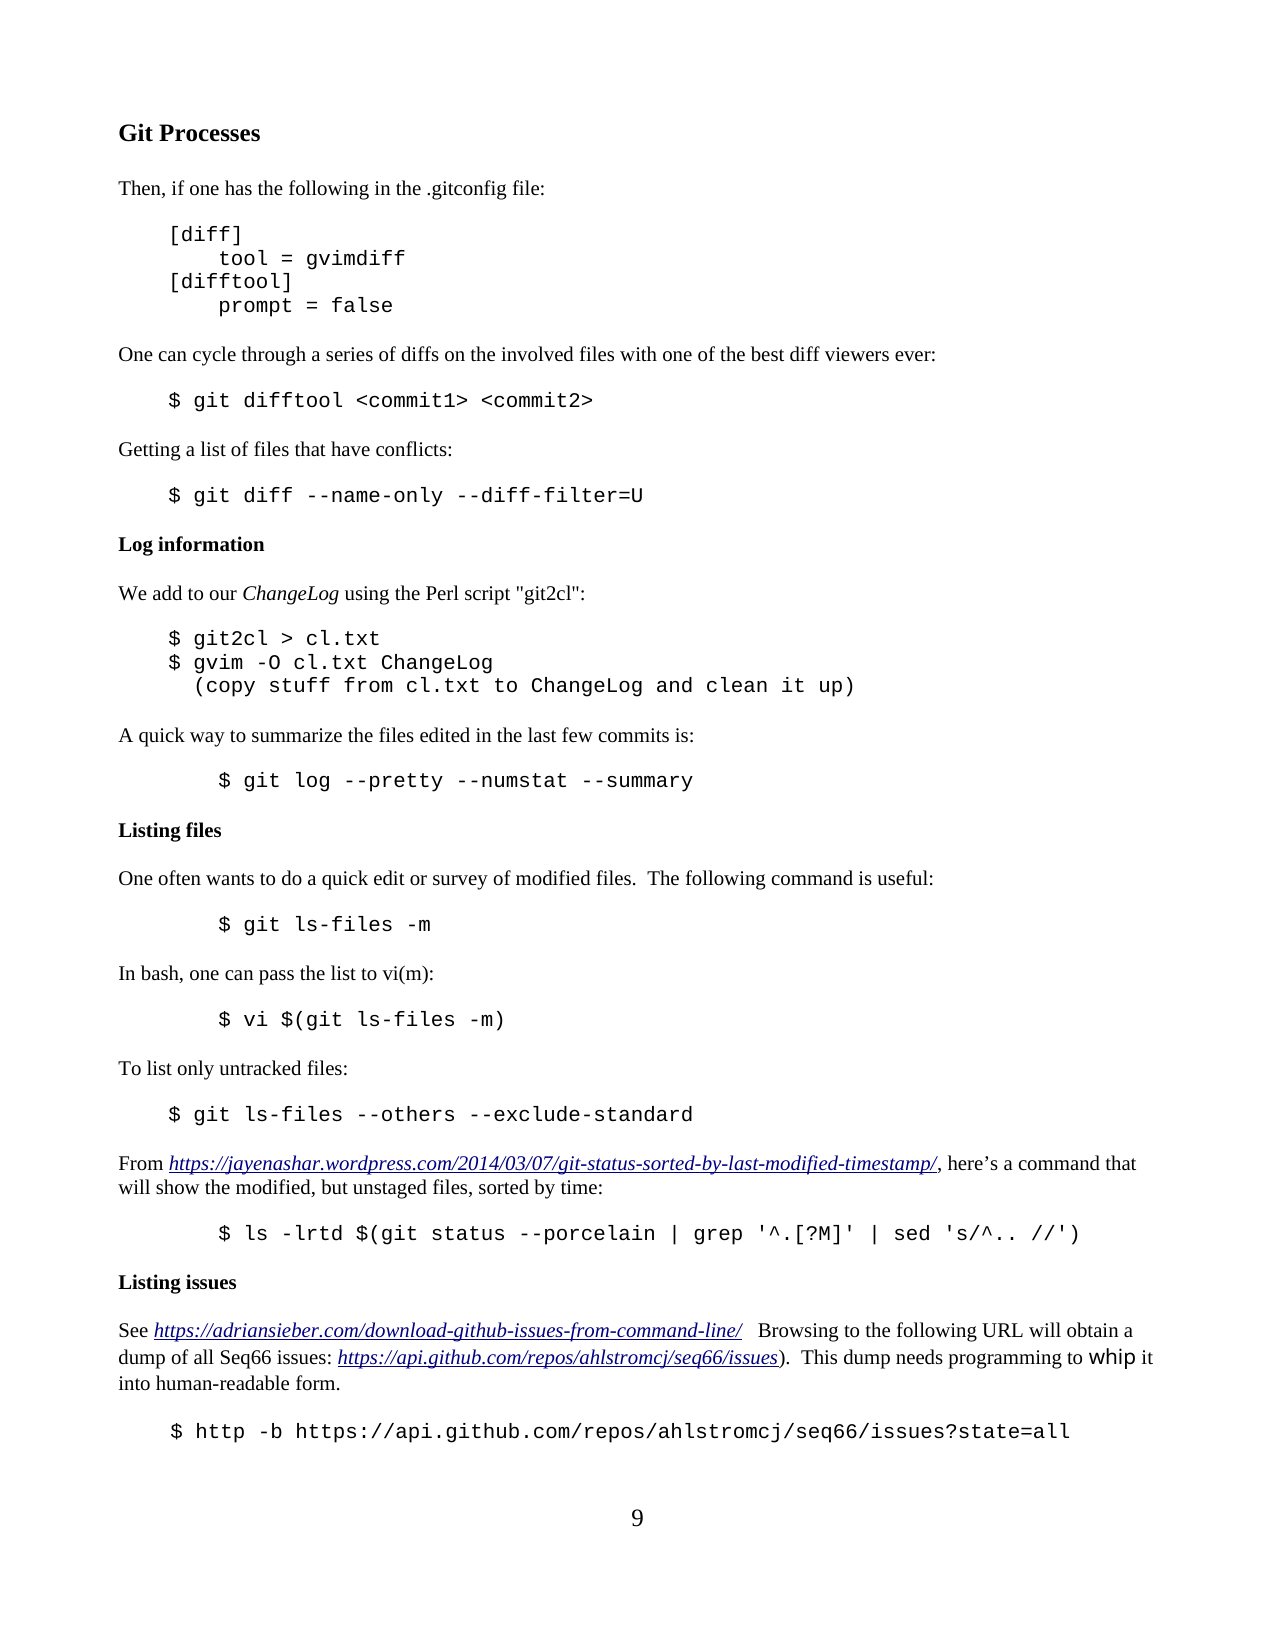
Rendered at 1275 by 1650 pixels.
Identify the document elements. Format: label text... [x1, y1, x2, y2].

text Listing files [118, 818, 1157, 842]
text $ vi $(git ls-files -m) [118, 1008, 1157, 1032]
text $ git2cl > cl.txt [118, 628, 1157, 652]
text Listing issues [118, 1270, 1157, 1294]
text Then, if one has the following in the .gitconfig file: [118, 176, 1157, 200]
text $ ls -lrtd $(git status --porcelain | grep '^.[?M]' | sed 's/^.. //') [118, 1223, 1157, 1246]
text (copy stuff from cl.txt to ChangeLog and clean it up) [118, 675, 1157, 699]
text Log information [118, 532, 1157, 556]
text Getting a list of files that have conflicts: [118, 437, 1157, 461]
text A quick way to summarize the files edited in the last few commits is: [118, 723, 1157, 747]
text One often wants to do a quick edit or survey of modified files. The following command is useful: [118, 866, 1157, 890]
text [difftool] [118, 271, 1157, 295]
text $ git ls-files --others --exclude-standard [118, 1103, 1157, 1127]
text $ git ls-files -m [118, 913, 1157, 937]
text $ gvim -O cl.txt ChangeLog [118, 652, 1157, 675]
text One can cycle through a series of diffs on the involved files with one of the best diff viewers ever: [118, 342, 1157, 366]
text $ git diff --name-only --diff-filter=U [118, 485, 1157, 509]
text $ http -b https://api.github.com/repos/ahlstromcj/seq66/issues?state=all [118, 1419, 1157, 1444]
text In bash, one can pass the list to vi(m): [118, 961, 1157, 985]
text $ git difftool <commit1> <commit2> [118, 390, 1157, 414]
text [diff] [118, 224, 1157, 248]
text To list only untracked files: [118, 1056, 1157, 1080]
text From https://jayenashar.wordpress.com/2014/03/07/git-status-sorted-by-last-modified-timestamp/, here’s a command that will show the modified, but unstaged files, sorted by time: [118, 1151, 1157, 1199]
text prompt = false [118, 295, 1157, 319]
text $ git log --pretty --numstat --summary [118, 770, 1157, 794]
text tool = gvimdiff [118, 248, 1157, 271]
text See https://adriansieber.com/download-github-issues-from-command-line/ Browsing to the following URL will obtain a dump of all Seq66 issues: https://api.github.com/repos/ahlstromcj/seq66/issues). This dump needs programming to whip it into human-readable form. [118, 1318, 1157, 1394]
text We add to our ChangeLog using the Perl script "git2cl": [118, 580, 1157, 604]
